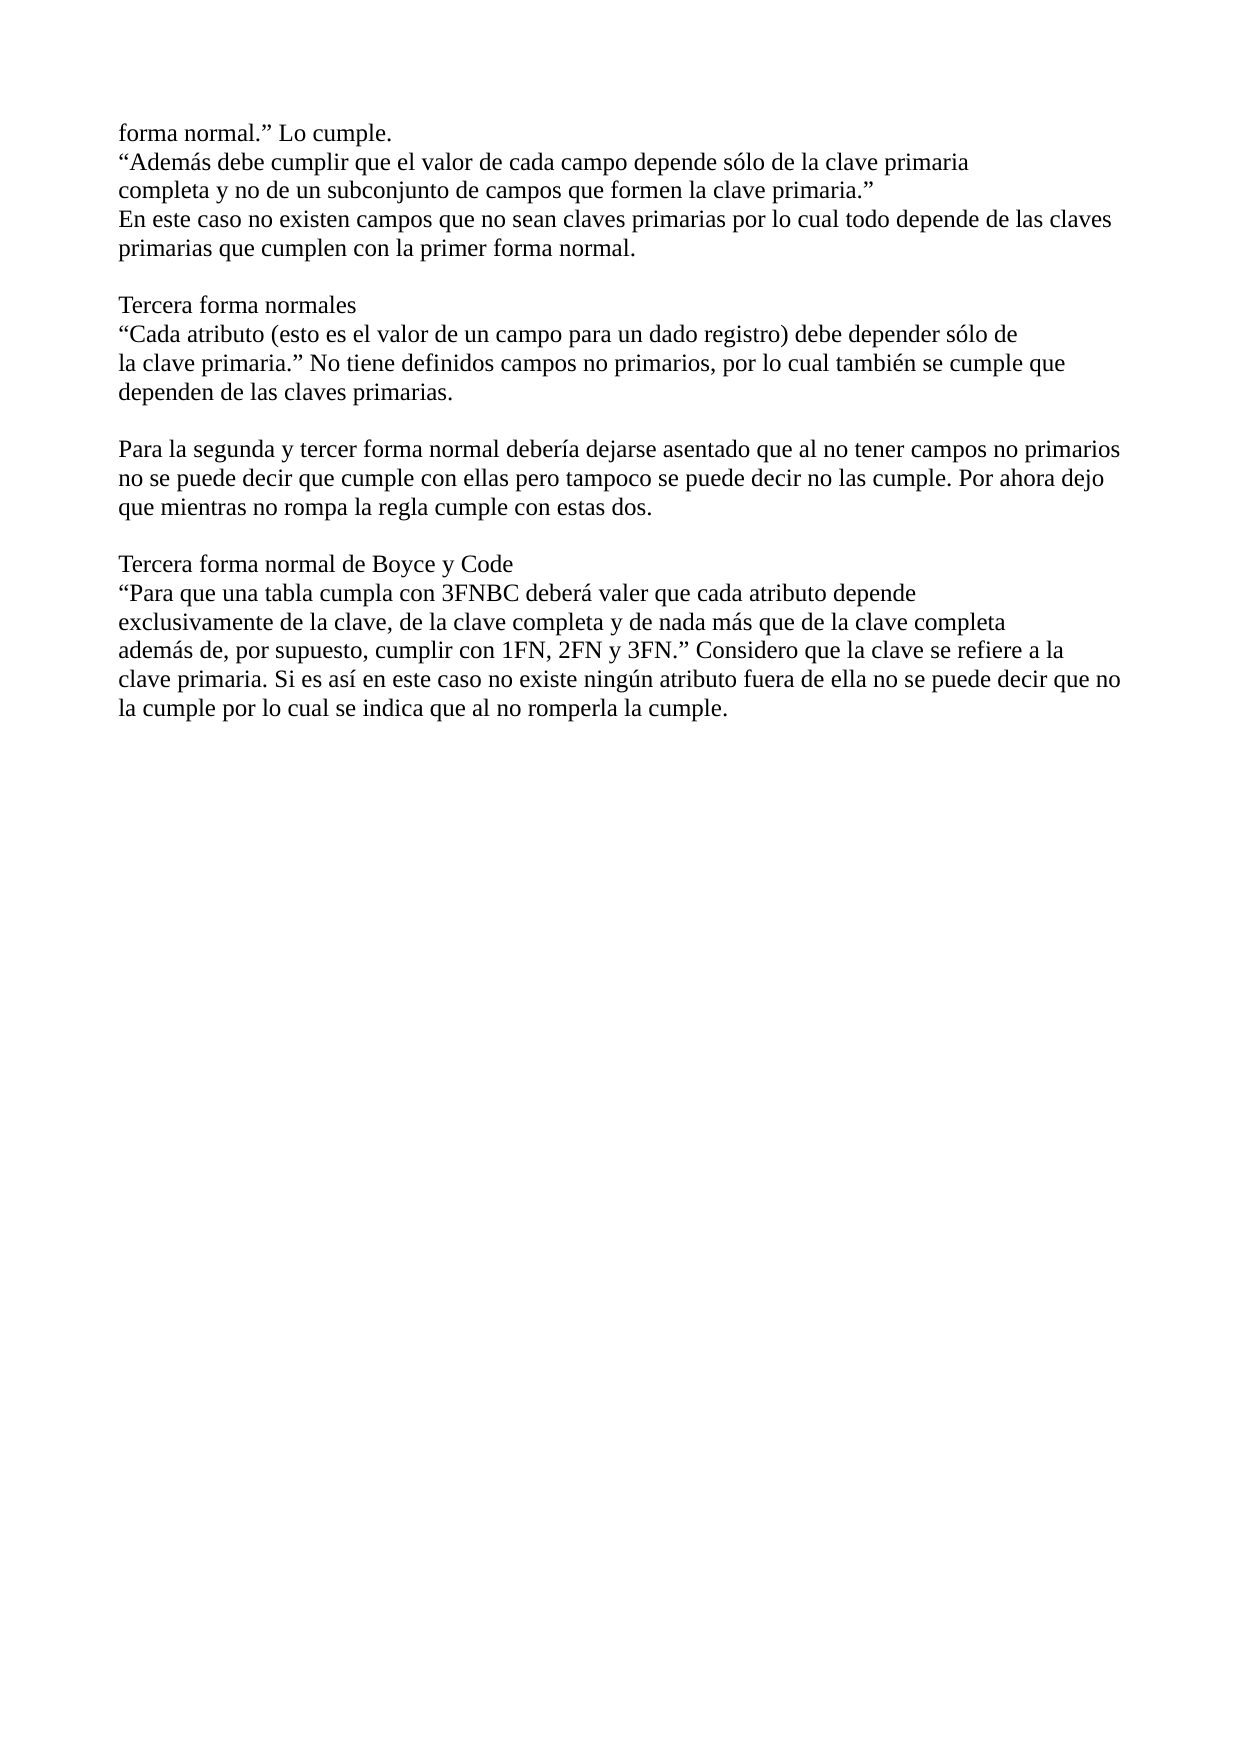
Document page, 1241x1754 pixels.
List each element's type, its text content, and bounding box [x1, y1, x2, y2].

text En este caso no existen campos que no sean claves primarias por lo cual todo depende de las claves primarias que cumplen con la primer forma normal. [118, 204, 1122, 262]
text además de, por supuesto, cumplir con 1FN, 2FN y 3FN.” Considero que la clave se refiere a la clave primaria. Si es así en este caso no existe ningún atributo fuera de ella no se puede decir que no la cumple por lo cual se indica que al no romperla la cumple. [118, 636, 1122, 722]
text “Cada atributo (esto es el valor de un campo para un dado registro) debe depender sólo de [118, 319, 1122, 348]
text Tercera forma normales [118, 291, 1122, 319]
text Para la segunda y tercer forma normal debería dejarse asentado que al no tener campos no primarios no se puede decir que cumple con ellas pero tampoco se puede decir no las cumple. Por ahora dejo que mientras no rompa la regla cumple con estas dos. [118, 434, 1122, 521]
text “Además debe cumplir que el valor de cada campo depende sólo de la clave primaria [118, 147, 1122, 176]
text forma normal.” Lo cumple. [118, 118, 1122, 147]
text Tercera forma normal de Boyce y Code [118, 549, 1122, 578]
text exclusivamente de la clave, de la clave completa y de nada más que de la clave completa [118, 607, 1122, 636]
text la clave primaria.” No tiene definidos campos no primarios, por lo cual también se cumple que dependen de las claves primarias. [118, 348, 1122, 406]
text completa y no de un subconjunto de campos que formen la clave primaria.” [118, 176, 1122, 204]
text “Para que una tabla cumpla con 3FNBC deberá valer que cada atributo depende [118, 578, 1122, 607]
